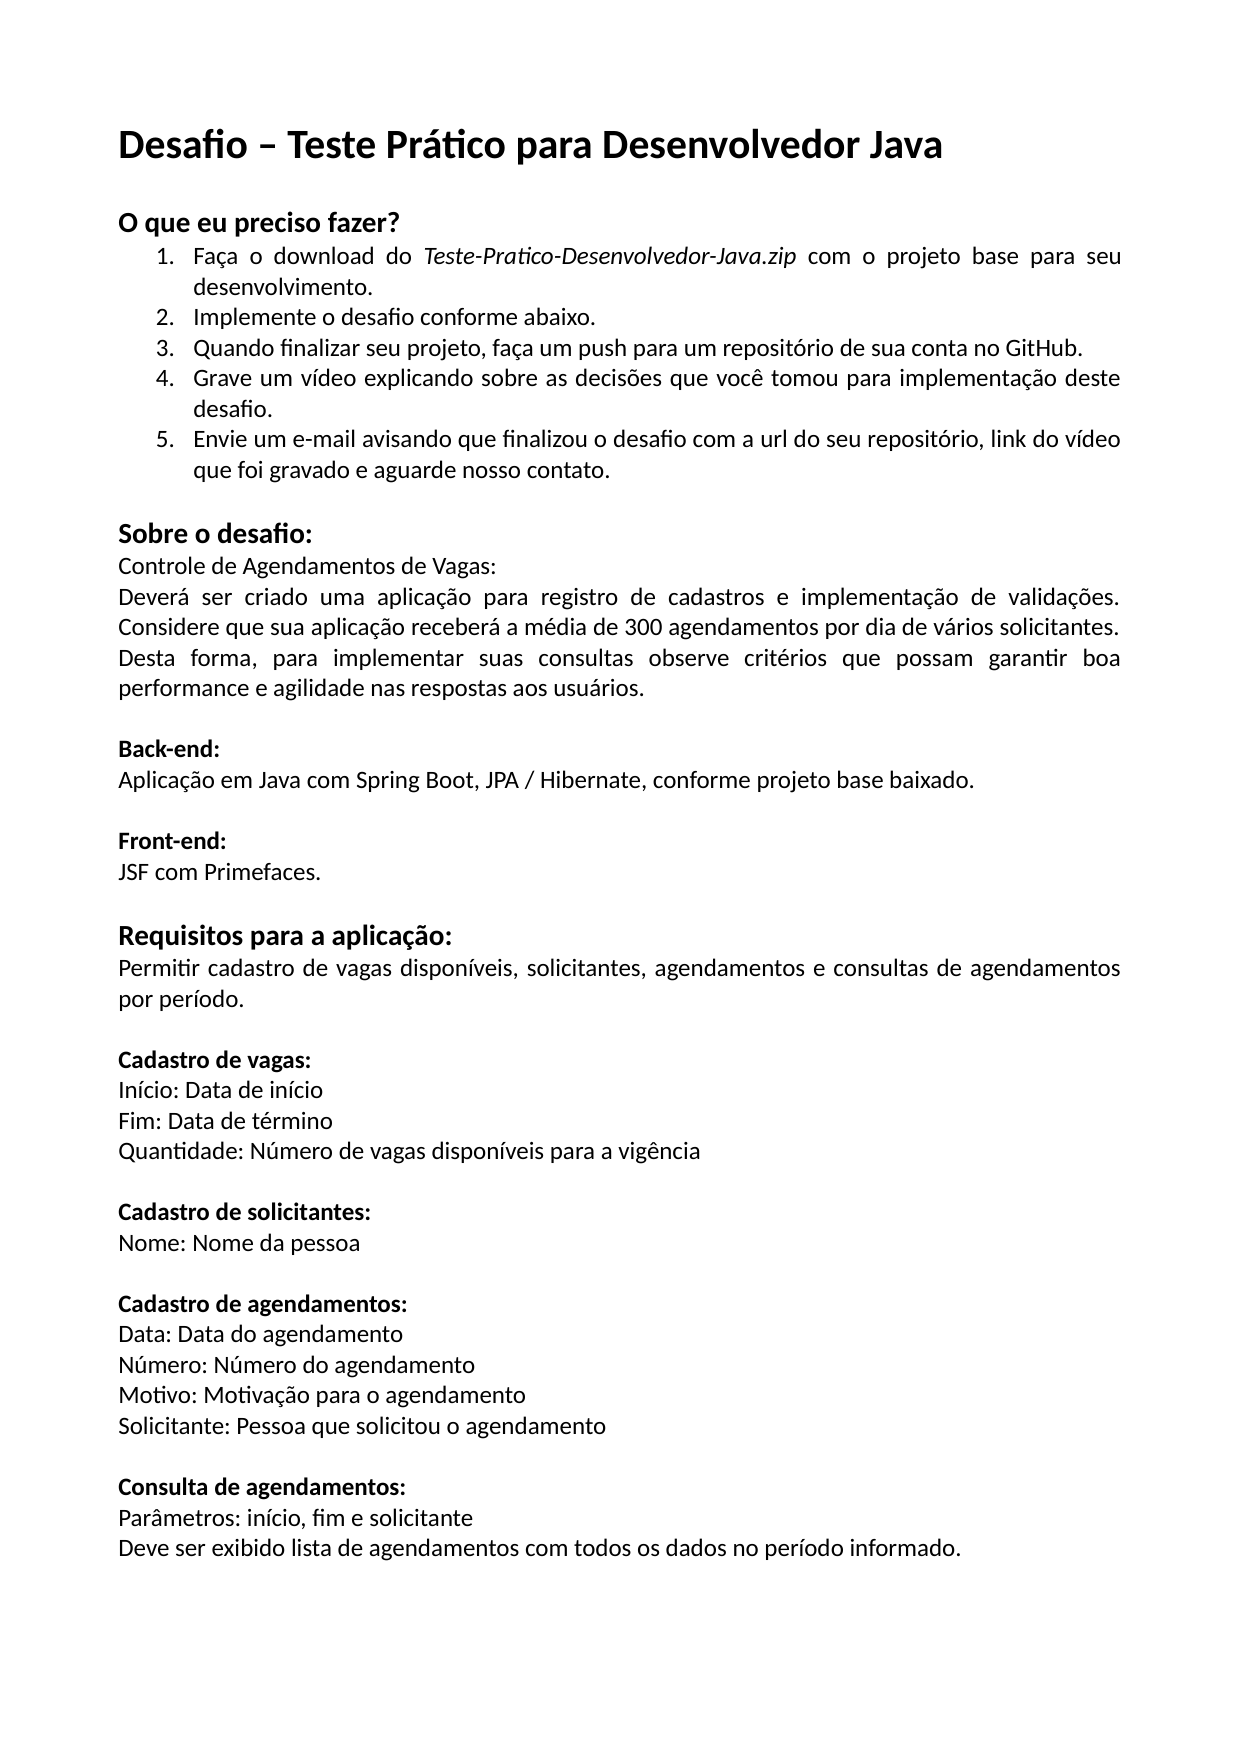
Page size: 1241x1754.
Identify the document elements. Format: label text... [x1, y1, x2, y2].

text Deverá ser criado uma aplicação para registro de cadastros e implementação de validações. Considere que sua aplicação receberá a média de 300 agendamentos por dia de vários solicitantes. Desta forma, para implementar suas consultas observe critérios que possam garantir boa performance e agilidade nas respostas aos usuários. [118, 581, 1122, 703]
text Sobre o desafio: [118, 515, 1122, 551]
text Cadastro de solicitantes: [118, 1197, 1122, 1227]
text Cadastro de agendamentos: [118, 1288, 1122, 1319]
text Aplicação em Java com Spring Boot, JPA / Hibernate, conforme projeto base baixado. [118, 764, 1122, 795]
text Desafio – Teste Prático para Desenvolvedor Java [118, 118, 1122, 169]
text Número: Número do agendamento [118, 1349, 1122, 1380]
text Controle de Agendamentos de Vagas: [118, 551, 1122, 581]
list Faça o download do Teste-Pratico-Desenvolvedor-Java.zip com o projeto base para seu desenvolvimento. [156, 240, 1122, 301]
text Deve ser exibido lista de agendamentos com todos os dados no período informado. [118, 1532, 1122, 1563]
text O que eu preciso fazer? [118, 204, 1122, 240]
text Parâmetros: início, fim e solicitante [118, 1502, 1122, 1532]
text Fim: Data de término [118, 1105, 1122, 1136]
text JSF com Primefaces. [118, 856, 1122, 886]
list Envie um e-mail avisando que finalizou o desafio com a url do seu repositório, link do vídeo que foi gravado e aguarde nosso contato. [156, 423, 1122, 484]
text Consulta de agendamentos: [118, 1471, 1122, 1502]
text Back-end: [118, 734, 1122, 764]
text Requisitos para a aplicação: [118, 917, 1122, 952]
list Grave um vídeo explicando sobre as decisões que você tomou para implementação deste desafio. [156, 362, 1122, 423]
text Início: Data de início [118, 1074, 1122, 1105]
text Nome: Nome da pessoa [118, 1227, 1122, 1258]
text Permitir cadastro de vagas disponíveis, solicitantes, agendamentos e consultas de agendamentos por período. [118, 952, 1122, 1013]
text Solicitante: Pessoa que solicitou o agendamento [118, 1410, 1122, 1441]
text Cadastro de vagas: [118, 1044, 1122, 1074]
text Motivo: Motivação para o agendamento [118, 1380, 1122, 1410]
list Quando finalizar seu projeto, faça um push para um repositório de sua conta no GitHub. [156, 332, 1122, 362]
text Front-end: [118, 825, 1122, 856]
text Quantidade: Número de vagas disponíveis para a vigência [118, 1136, 1122, 1166]
text Data: Data do agendamento [118, 1319, 1122, 1349]
list Implemente o desafio conforme abaixo. [156, 301, 1122, 332]
